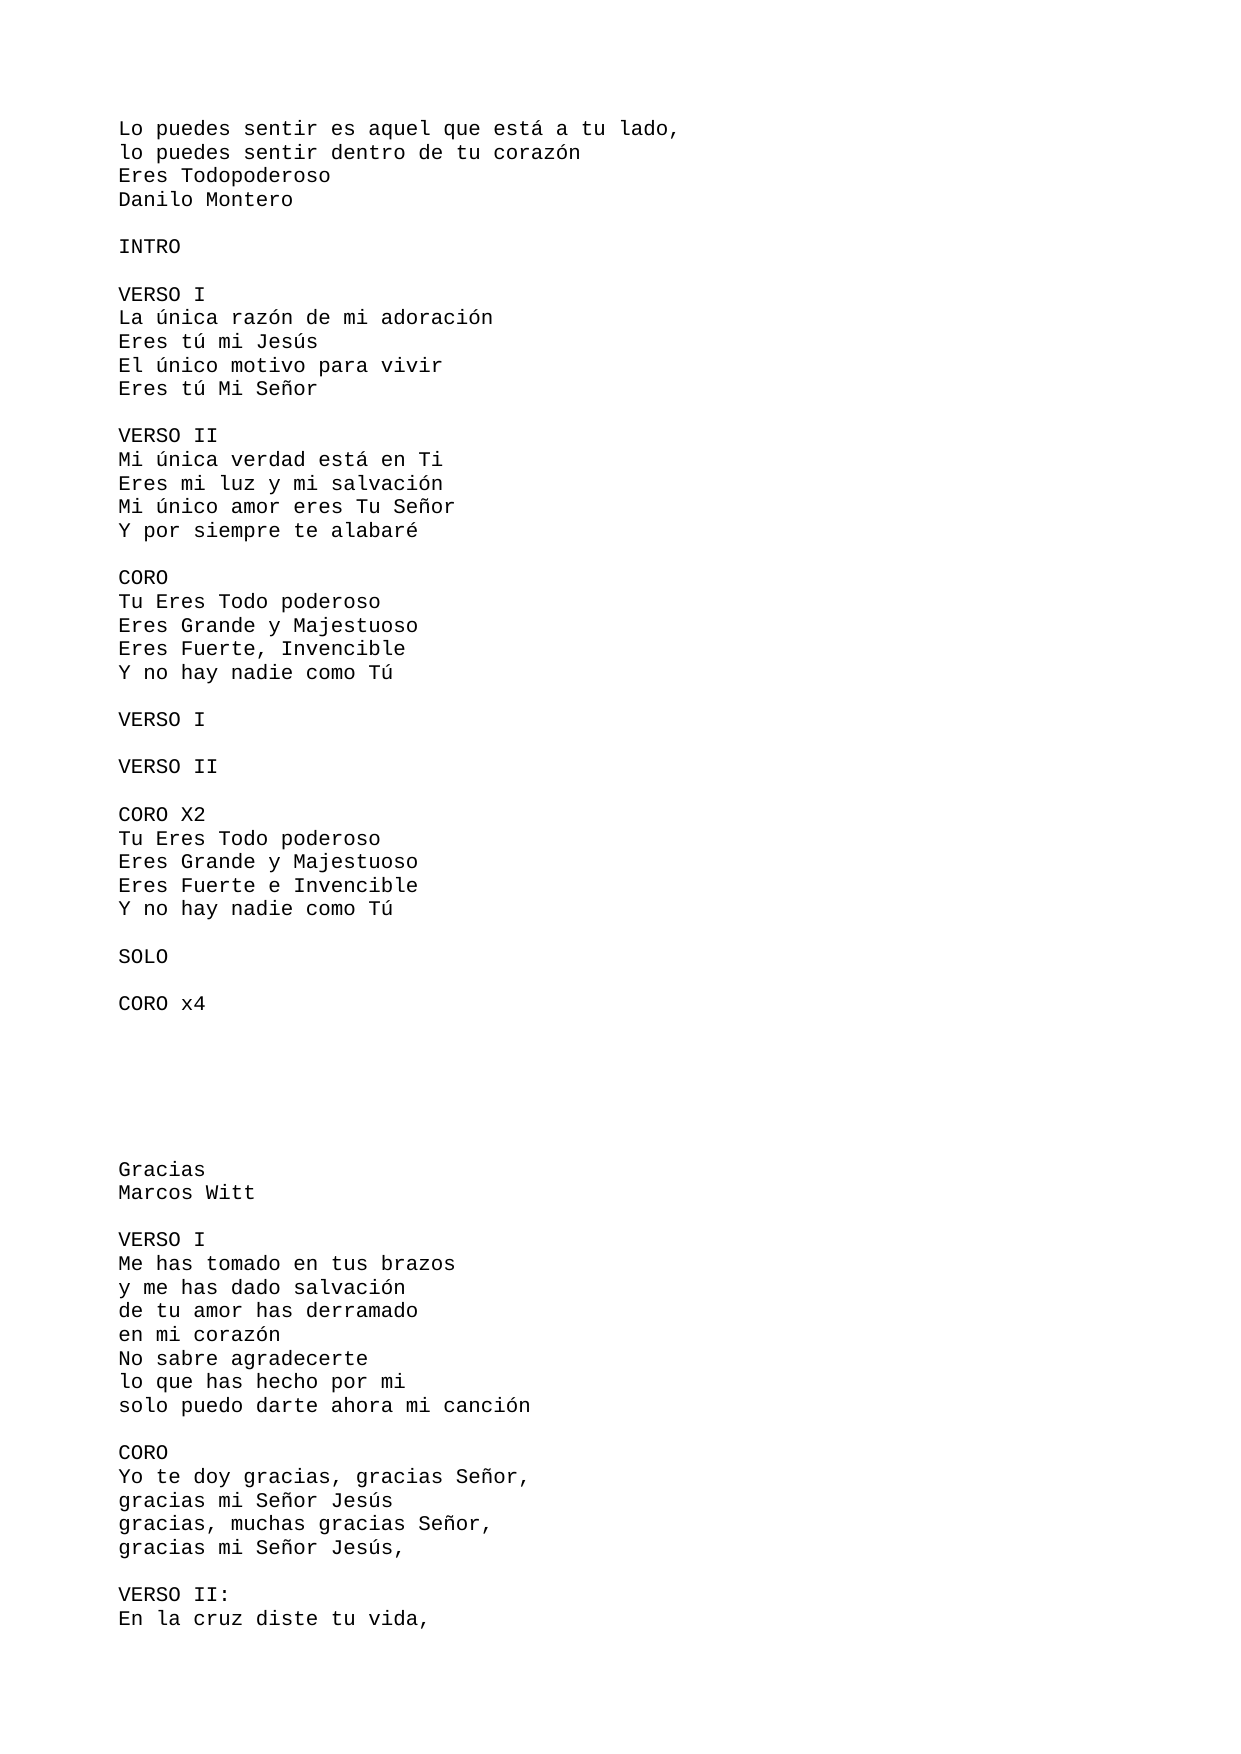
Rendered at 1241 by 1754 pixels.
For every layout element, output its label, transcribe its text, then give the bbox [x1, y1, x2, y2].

text SOLO [118, 946, 1122, 969]
text lo puedes sentir dentro de tu corazón [118, 142, 1122, 165]
text VERSO I [118, 284, 1122, 307]
text Me has tomado en tus brazos [118, 1253, 1122, 1277]
text Eres Fuerte e Invencible [118, 875, 1122, 898]
text No sabre agradecerte [118, 1348, 1122, 1371]
text gracias, muchas gracias Señor, [118, 1513, 1122, 1537]
text Tu Eres Todo poderoso [118, 827, 1122, 851]
text Eres Grande y Majestuoso [118, 851, 1122, 875]
text Y por siempre te alabaré [118, 520, 1122, 544]
text La única razón de mi adoración [118, 307, 1122, 331]
text CORO x4 [118, 993, 1122, 1017]
text Marcos Witt [118, 1182, 1122, 1206]
text gracias mi Señor Jesús, [118, 1537, 1122, 1561]
text Tu Eres Todo poderoso [118, 591, 1122, 615]
text Lo puedes sentir es aquel que está a tu lado, [118, 118, 1122, 142]
text CORO [118, 1442, 1122, 1466]
text lo que has hecho por mi [118, 1371, 1122, 1395]
text VERSO II [118, 426, 1122, 449]
text Y no hay nadie como Tú [118, 898, 1122, 922]
text VERSO II: [118, 1584, 1122, 1608]
text El único motivo para vivir [118, 354, 1122, 378]
text VERSO II [118, 757, 1122, 780]
text Eres mi luz y mi salvación [118, 473, 1122, 496]
text Eres Fuerte, Invencible [118, 638, 1122, 662]
text de tu amor has derramado [118, 1300, 1122, 1324]
text VERSO I [118, 1229, 1122, 1253]
text Mi única verdad está en Ti [118, 449, 1122, 473]
text Danilo Montero [118, 189, 1122, 213]
text En la cruz diste tu vida, [118, 1608, 1122, 1631]
text VERSO I [118, 709, 1122, 733]
text en mi corazón [118, 1324, 1122, 1348]
text solo puedo darte ahora mi canción [118, 1395, 1122, 1419]
text Mi único amor eres Tu Señor [118, 496, 1122, 520]
text INTRO [118, 236, 1122, 260]
text CORO X2 [118, 804, 1122, 827]
text CORO [118, 567, 1122, 591]
text Eres tú Mi Señor [118, 378, 1122, 402]
text Eres tú mi Jesús [118, 331, 1122, 354]
text Yo te doy gracias, gracias Señor, [118, 1466, 1122, 1489]
text gracias mi Señor Jesús [118, 1489, 1122, 1513]
text Gracias [118, 1158, 1122, 1182]
text Eres Todopoderoso [118, 165, 1122, 189]
text Y no hay nadie como Tú [118, 662, 1122, 686]
text y me has dado salvación [118, 1277, 1122, 1300]
text Eres Grande y Majestuoso [118, 615, 1122, 638]
